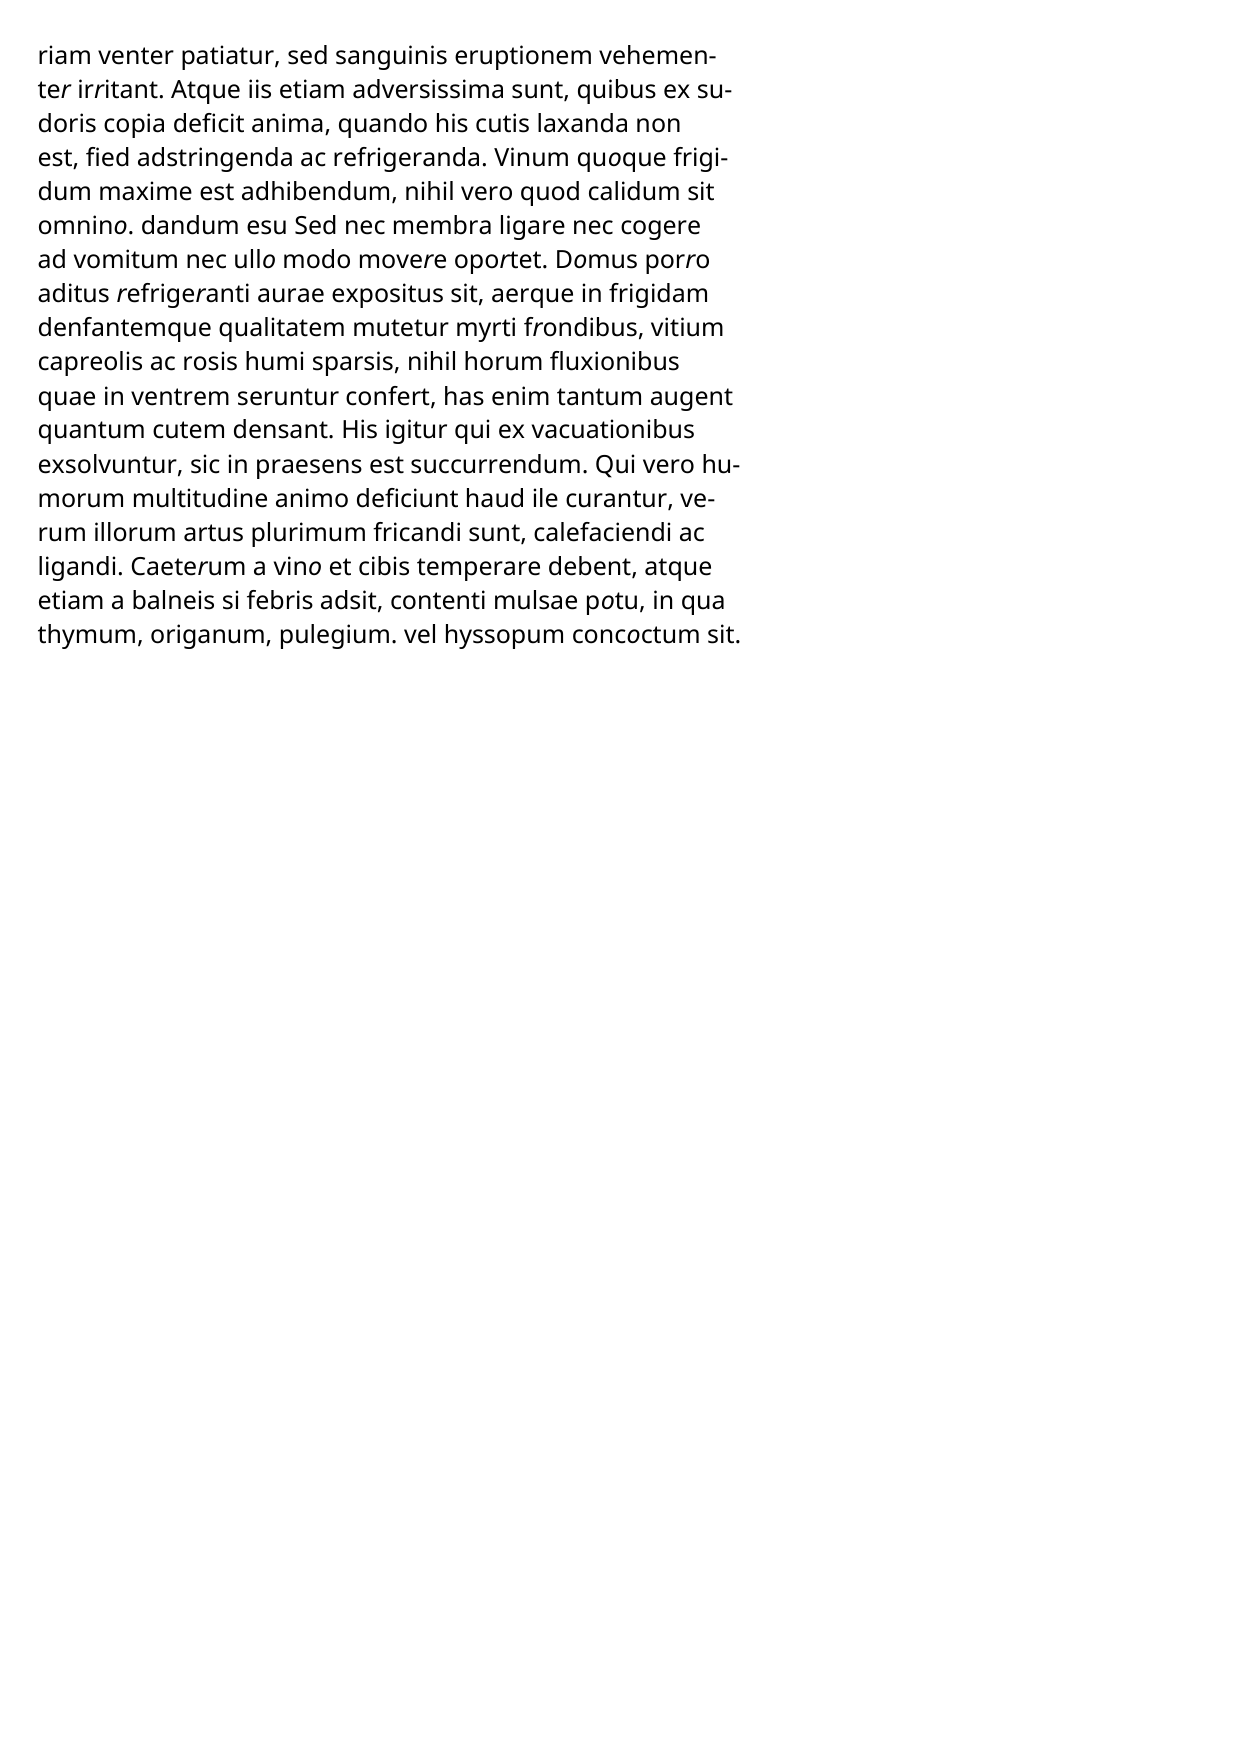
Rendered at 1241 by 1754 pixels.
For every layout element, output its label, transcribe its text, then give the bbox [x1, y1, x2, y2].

text riam venter patiatur, sed sanguinis eruptionem vehemen- ter irritant. Atque iis etiam adversissima sunt, quibus ex su- doris copia deficit anima, quando his cutis laxanda non est, fied adstringenda ac refrigeranda. Vinum quoque frigi- dum maxime est adhibendum, nihil vero quod calidum sit omnino. dandum esu Sed nec membra ligare nec cogere ad vomitum nec ullo modo movere oportet. Domus porro aditus refrigeranti aurae expositus sit, aerque in frigidam denfantemque qualitatem mutetur myrti frondibus, vitium capreolis ac rosis humi sparsis, nihil horum fluxionibus quae in ventrem seruntur confert, has enim tantum augent quantum cutem densant. His igitur qui ex vacuationibus exsolvuntur, sic in praesens est succurrendum. Qui vero hu- morum multitudine animo deficiunt haud ile curantur, ve- rum illorum artus plurimum fricandi sunt, calefaciendi ac ligandi. Caeterum a vino et cibis temperare debent, atque etiam a balneis si febris adsit, contenti mulsae potu, in qua thymum, origanum, pulegium. vel hyssopum concoctum sit. [37, 37, 1203, 651]
